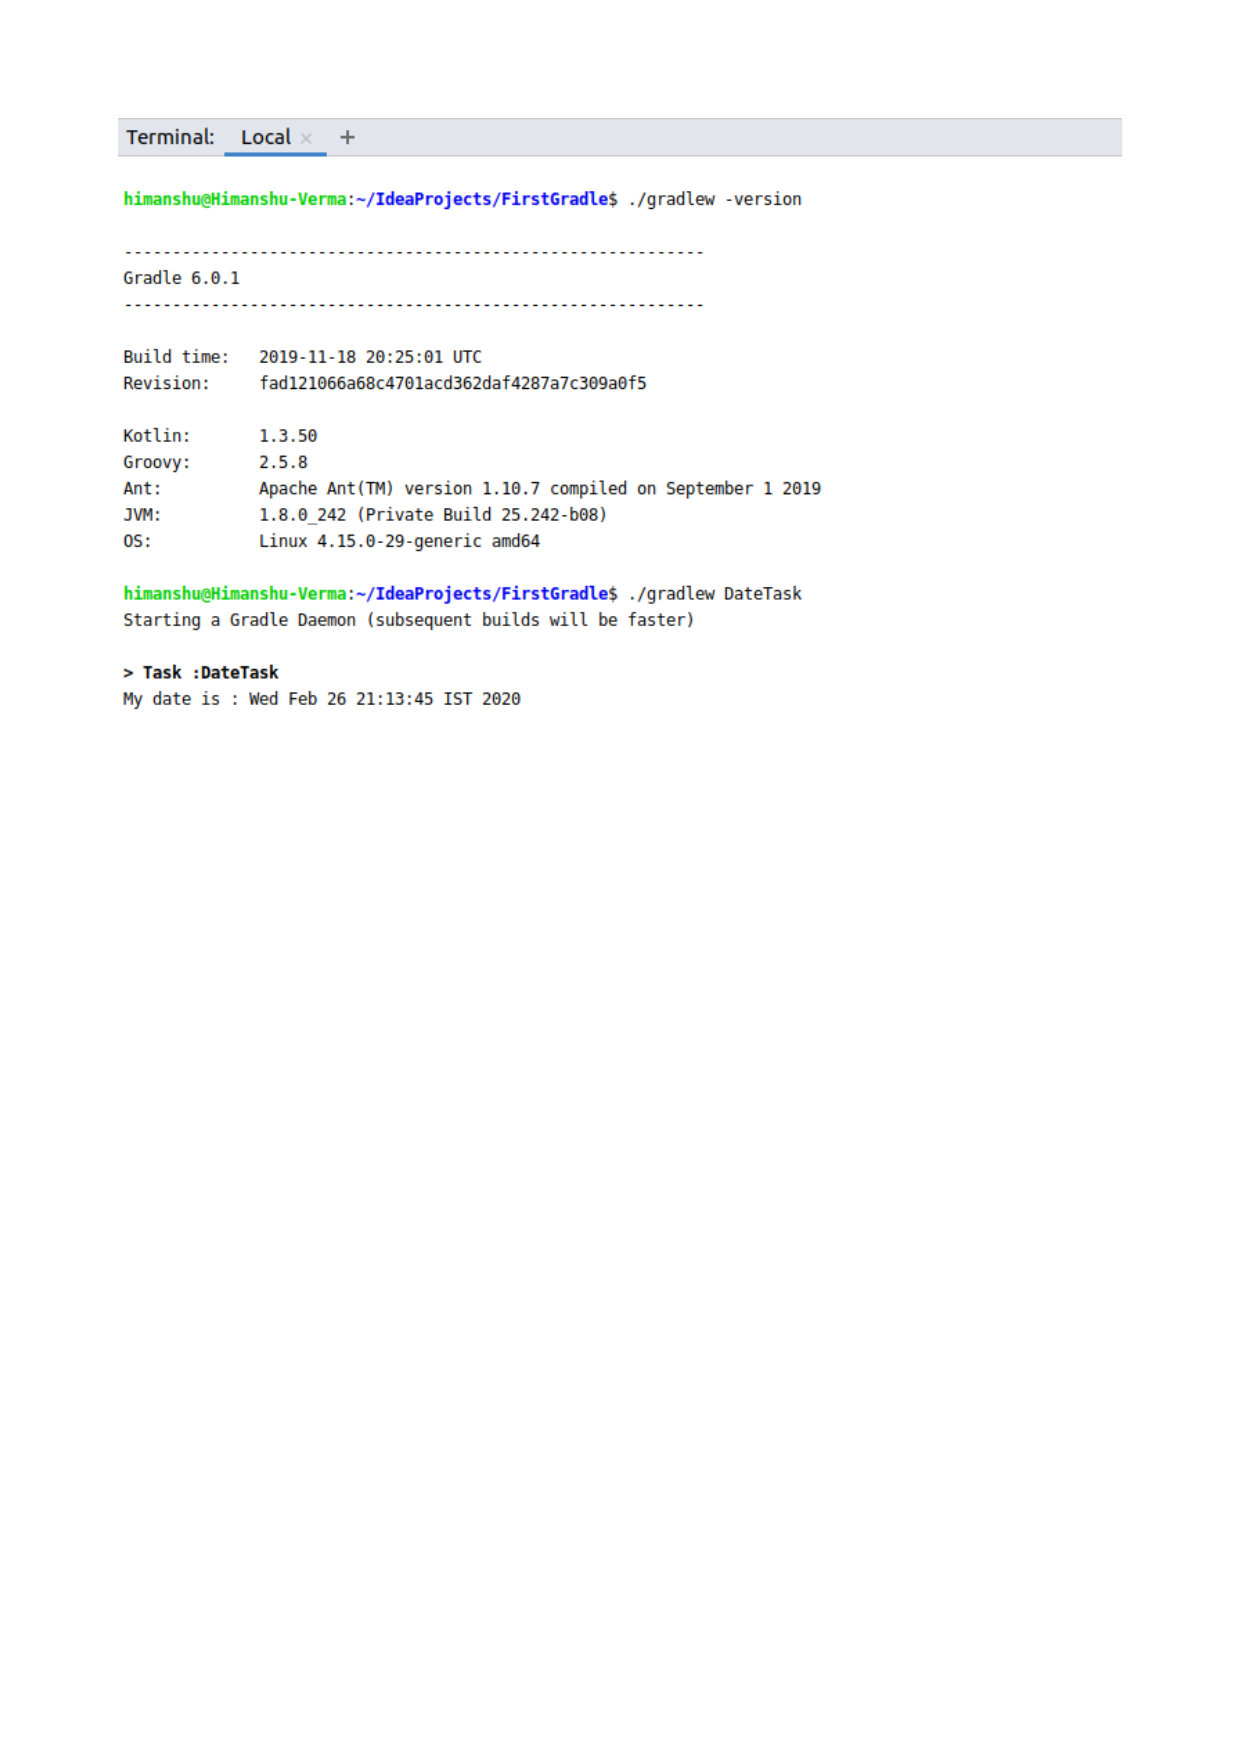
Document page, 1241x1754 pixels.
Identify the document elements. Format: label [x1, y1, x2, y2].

picture [118, 118, 1123, 723]
